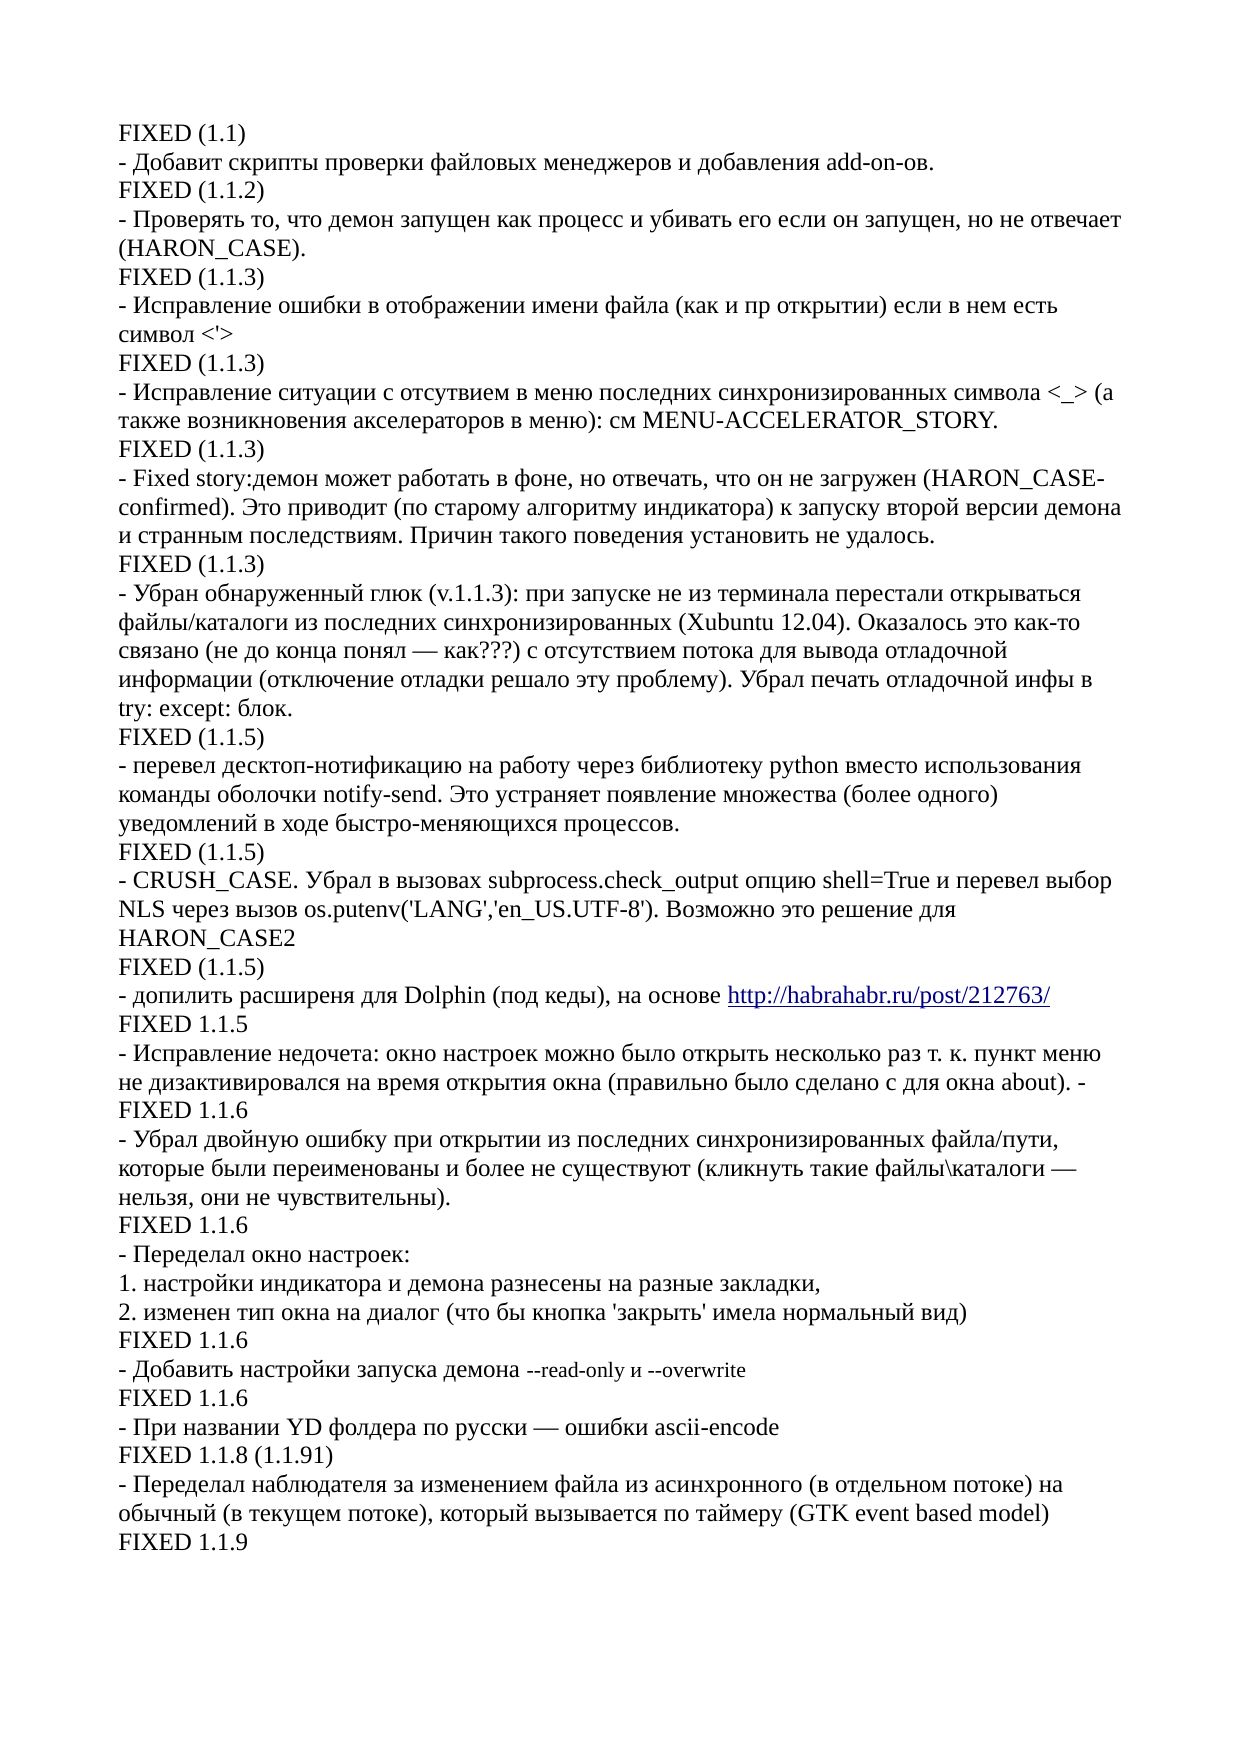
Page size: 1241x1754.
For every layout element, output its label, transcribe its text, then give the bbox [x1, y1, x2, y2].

text FIXED 1.1.5 [118, 1009, 1122, 1038]
text - перевел десктоп-нотификацию на работу через библиотеку python вместо использования команды оболочки notify-send. Это устраняет появление множества (более одного) уведомлений в ходе быстро-меняющихся процессов. [118, 751, 1122, 837]
text FIXED (1.1.3) [118, 262, 1122, 291]
text FIXED (1.1.3) [118, 434, 1122, 463]
text - допилить расширеня для Dolphin (под кеды), на основе http://habrahabr.ru/post/212763/ [118, 981, 1122, 1009]
text 2. изменен тип окна на диалог (что бы кнопка 'закрыть' имела нормальный вид) [118, 1297, 1122, 1326]
text - Исправление недочета: окно настроек можно было открыть несколько раз т. к. пункт меню не дизактивировался на время открытия окна (правильно было сделано с для окна about). - FIXED 1.1.6 [118, 1038, 1122, 1124]
text FIXED 1.1.6 [118, 1326, 1122, 1354]
text FIXED (1.1.2) [118, 176, 1122, 204]
text - Исправление ошибки в отображении имени файла (как и пр открытии) если в нем есть символ <'> [118, 291, 1122, 348]
text FIXED 1.1.6 [118, 1383, 1122, 1412]
text FIXED (1.1.3) [118, 549, 1122, 578]
text - Переделал окно настроек: [118, 1239, 1122, 1268]
text FIXED (1.1.3) [118, 348, 1122, 377]
text FIXED 1.1.8 (1.1.91) [118, 1441, 1122, 1469]
text - Добавит скрипты проверки файловых менеджеров и добавления add-on-ов. [118, 147, 1122, 176]
text FIXED (1.1.5) [118, 837, 1122, 866]
text FIXED 1.1.9 [118, 1527, 1122, 1556]
text - При названии YD фолдера по русски — ошибки ascii-encode [118, 1412, 1122, 1441]
text - Убрал двойную ошибку при открытии из последних синхронизированных файла/пути, которые были переименованы и более не существуют (кликнуть такие файлы\каталоги — нельзя, они не чувствительны). [118, 1124, 1122, 1211]
text - Проверять то, что демон запущен как процесс и убивать его если он запущен, но не отвечает (HARON_CASE). [118, 204, 1122, 262]
text FIXED (1.1.5) [118, 952, 1122, 981]
text 1. настройки индикатора и демона разнесены на разные закладки, [118, 1268, 1122, 1297]
text - Fixed story:демон может работать в фоне, но отвечать, что он не загружен (HARON_CASE- confirmed). Это приводит (по старому алгоритму индикатора) к запуску второй версии демона и странным последствиям. Причин такого поведения установить не удалось. [118, 463, 1122, 549]
text FIXED (1.1) [118, 118, 1122, 147]
text - Добавить настройки запуска демона --read-only и --overwrite [118, 1354, 1122, 1383]
text FIXED (1.1.5) [118, 722, 1122, 751]
text - CRUSH_CASE. Убрал в вызовах subprocess.check_output опцию shell=True и перевел выбор NLS через вызов os.putenv('LANG','en_US.UTF-8'). Возможно это решение для HARON_CASE2 [118, 866, 1122, 952]
text - Переделал наблюдателя за изменением файла из асинхронного (в отдельном потоке) на обычный (в текущем потоке), который вызывается по таймеру (GTK event based model) [118, 1469, 1122, 1527]
text FIXED 1.1.6 [118, 1211, 1122, 1239]
text - Убран обнаруженный глюк (v.1.1.3): при запуске не из терминала перестали открываться файлы/каталоги из последних синхронизированных (Xubuntu 12.04). Оказалось это как-то связано (не до конца понял — как???) с отсутствием потока для вывода отладочной информации (отключение отладки решало эту проблему). Убрал печать отладочной инфы в try: except: блок. [118, 578, 1122, 722]
text - Исправление ситуации с отсутвием в меню последних синхронизированных символа <_> (а также возникновения акселераторов в меню): см MENU-ACCELERATOR_STORY. [118, 377, 1122, 434]
